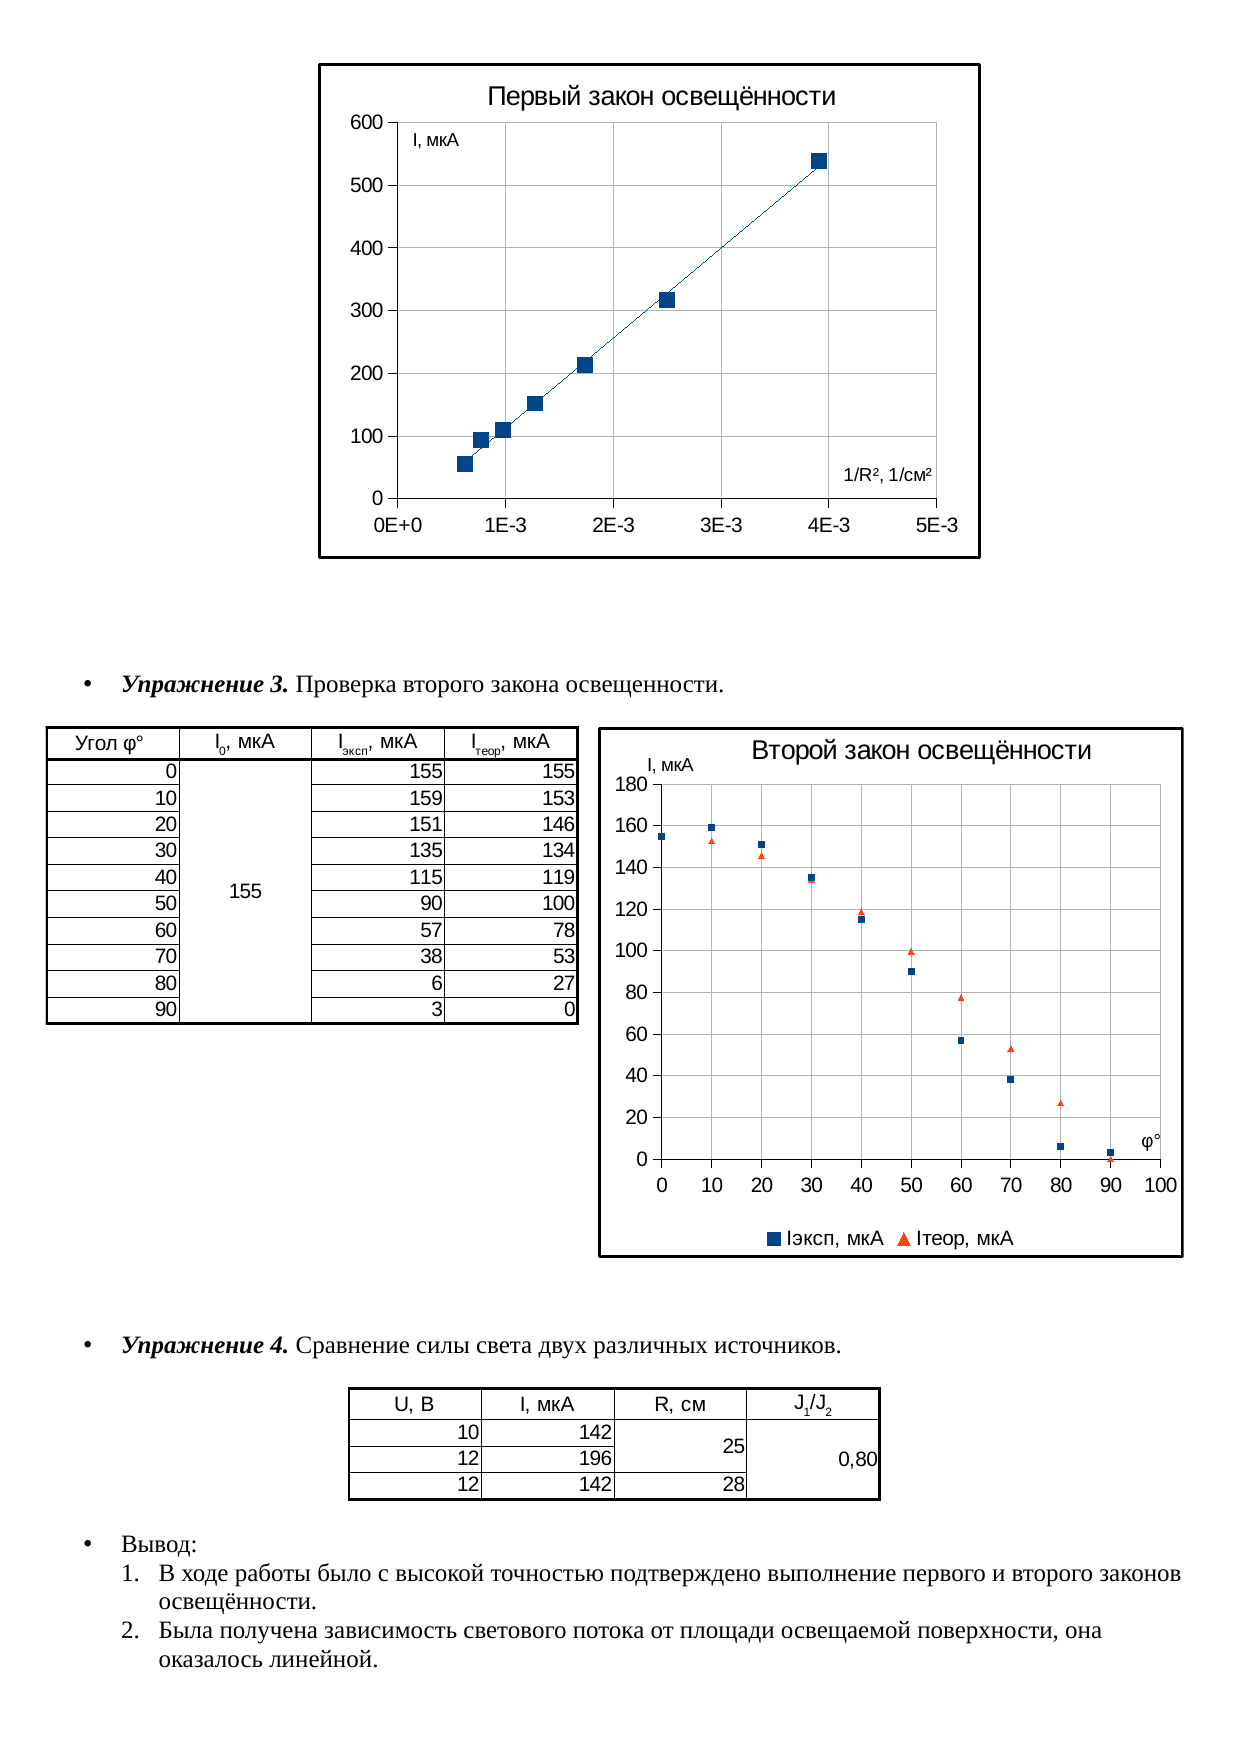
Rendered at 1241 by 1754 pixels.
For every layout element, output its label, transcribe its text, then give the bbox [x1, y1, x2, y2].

list Была получена зависимость светового потока от площади освещаемой поверхности, она оказалось линейной. [121, 1615, 1184, 1673]
list Вывод: [83, 1529, 1184, 1558]
list В ходе работы было с высокой точностью подтверждено выполнение первого и второго законов освещённости. [121, 1558, 1184, 1615]
list Упражнение 3. Проверка второго закона освещенности. [83, 669, 1184, 698]
list Упражнение 4. Сравнение силы света двух различных источников. [83, 1330, 1184, 1359]
